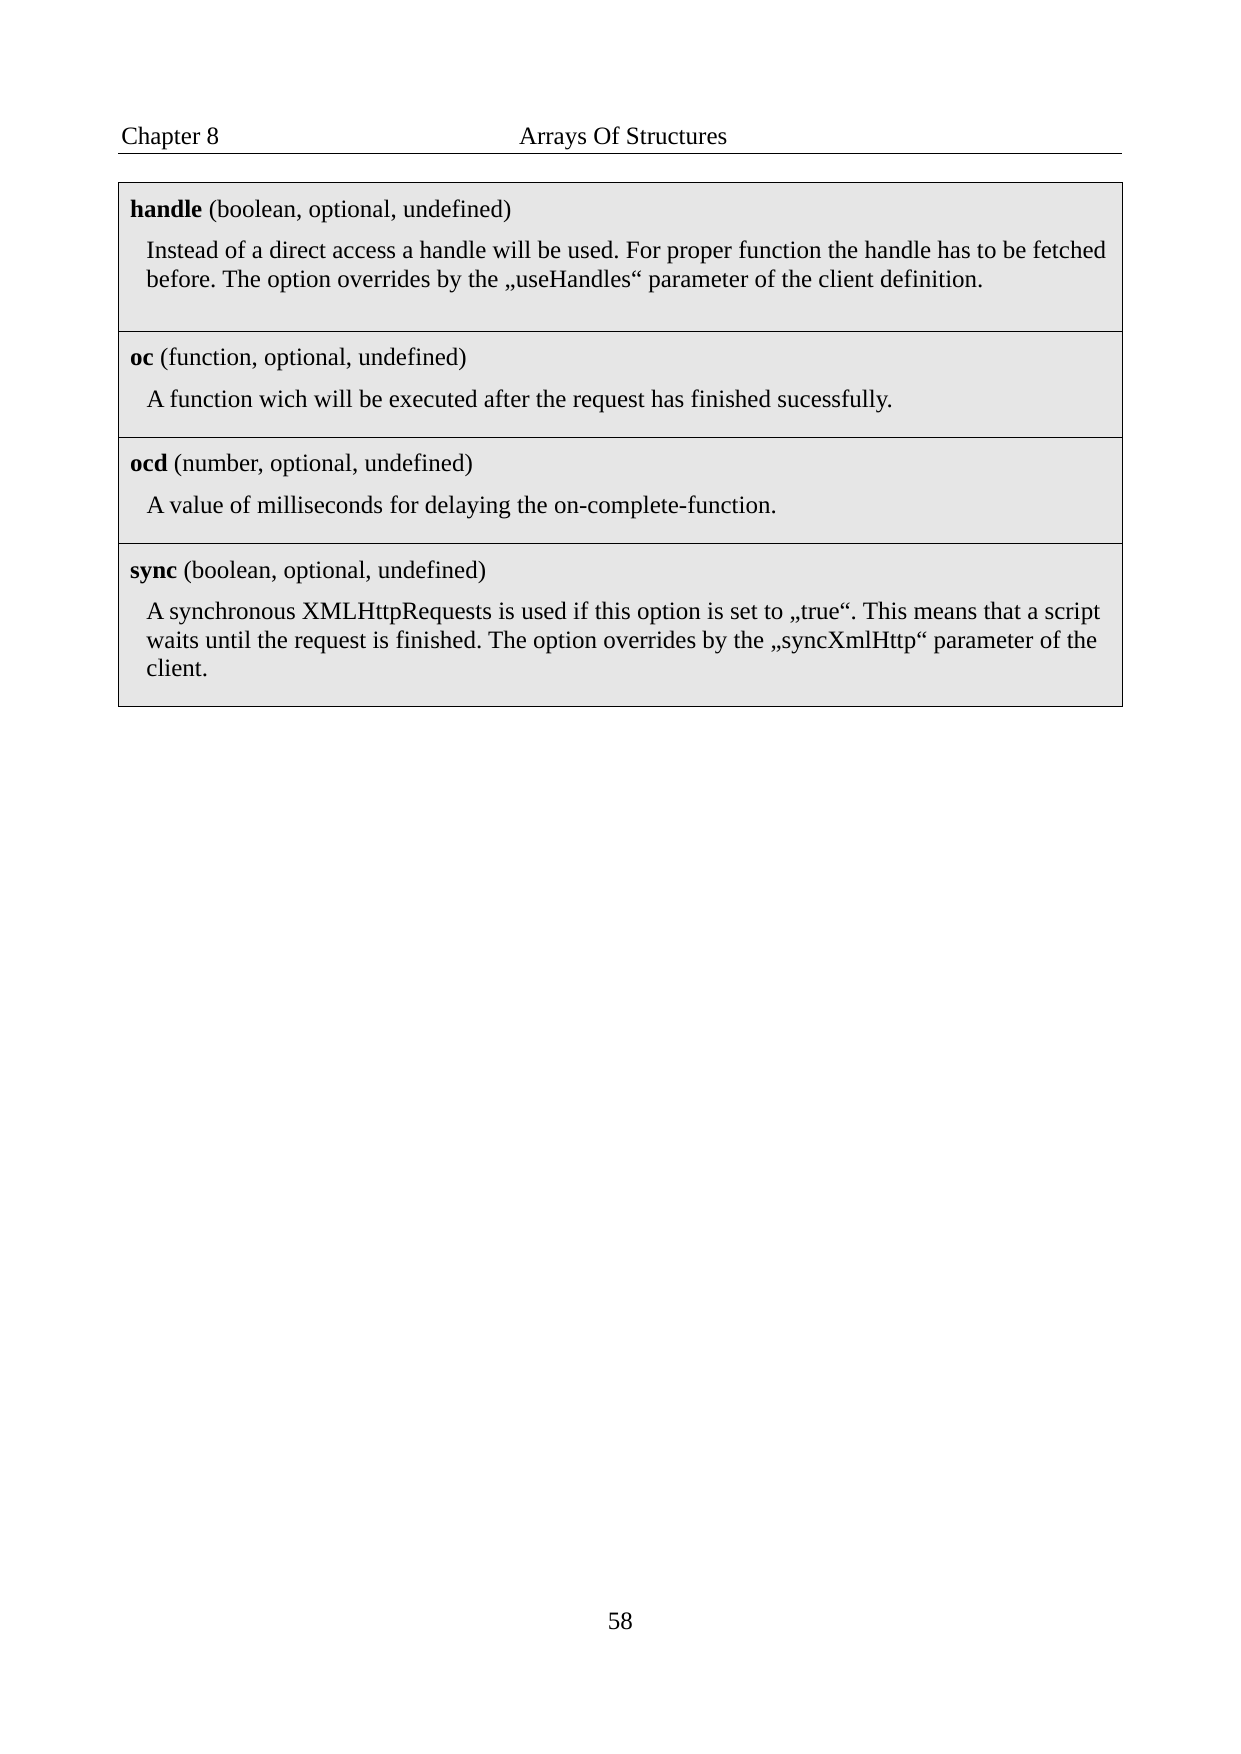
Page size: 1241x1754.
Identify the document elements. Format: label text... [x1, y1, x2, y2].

table_cell sync (boolean, optional, undefined) A synchronous XMLHttpRequests is used if this option is set to „true“. This means that a script waits until the request is finished. The option overrides by the „syncXmlHttp“ parameter of the client. [119, 544, 1122, 706]
table_cell oc (function, optional, undefined) A function wich will be executed after the request has finished sucessfully. [119, 332, 1122, 437]
table_cell handle (boolean, optional, undefined) Instead of a direct access a handle will be used. For proper function the handle has to be fetched before. The option overrides by the „useHandles“ parameter of the client definition. [119, 183, 1122, 331]
table_cell ocd (number, optional, undefined) A value of milliseconds for delaying the on-complete-function. [119, 438, 1122, 543]
